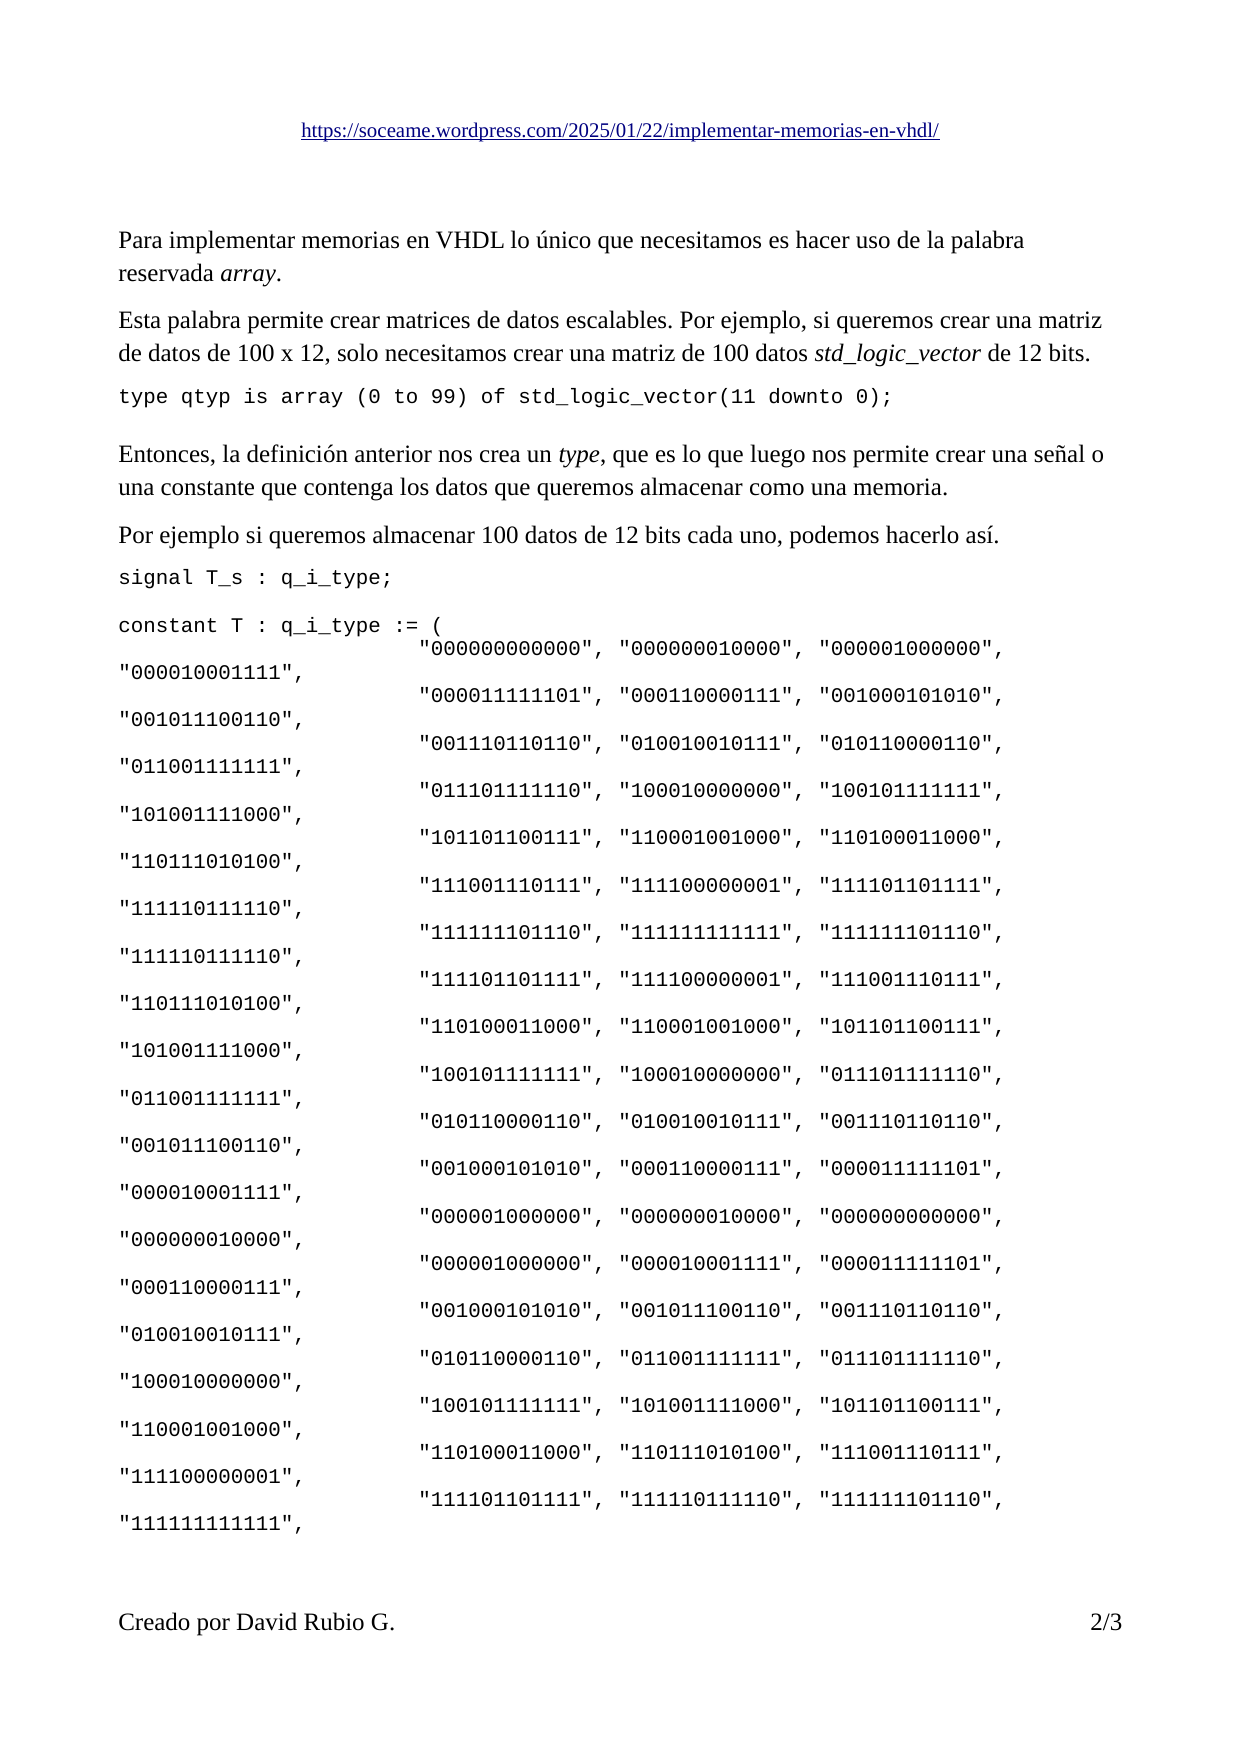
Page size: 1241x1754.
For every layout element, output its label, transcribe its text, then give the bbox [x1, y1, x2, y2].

text "110100011000", "110111010100", "111001110111", "111100000001", [118, 1442, 1122, 1489]
text "000001000000", "000010001111", "000011111101", "000110000111", [118, 1253, 1122, 1300]
text "001000101010", "000110000111", "000011111101", "000010001111", [118, 1158, 1122, 1206]
text type qtyp is array (0 to 99) of std_logic_vector(11 downto 0); [118, 386, 1122, 409]
text Por ejemplo si queremos almacenar 100 datos de 12 bits cada uno, podemos hacerlo así. [118, 520, 1122, 548]
text "110100011000", "110001001000", "101101100111", "101001111000", [118, 1017, 1122, 1064]
text "010110000110", "010010010111", "001110110110", "001011100110", [118, 1111, 1122, 1158]
text "001110110110", "010010010111", "010110000110", "011001111111", [118, 733, 1122, 780]
text "101101100111", "110001001000", "110100011000", "110111010100", [118, 827, 1122, 875]
text "111111101110", "111111111111", "111111101110", "111110111110", [118, 922, 1122, 969]
text "100101111111", "100010000000", "011101111110", "011001111111", [118, 1064, 1122, 1111]
text "000011111101", "000110000111", "001000101010", "001011100110", [118, 686, 1122, 733]
text constant T : q_i_type := ( [118, 614, 1122, 638]
text Entonces, la definición anterior nos crea un type, que es lo que luego nos permite crear una señal o una constante que contenga los datos que queremos almacenar como una memoria. [118, 439, 1122, 501]
text "000000000000", "000000010000", "000001000000", "000010001111", [118, 638, 1122, 686]
text "000001000000", "000000010000", "000000000000", "000000010000", [118, 1206, 1122, 1253]
text "111101101111", "111110111110", "111111101110", "111111111111", [118, 1489, 1122, 1537]
text "100101111111", "101001111000", "101101100111", "110001001000", [118, 1395, 1122, 1442]
text "010110000110", "011001111111", "011101111110", "100010000000", [118, 1348, 1122, 1395]
text "011101111110", "100010000000", "100101111111", "101001111000", [118, 780, 1122, 827]
text "111101101111", "111100000001", "111001110111", "110111010100", [118, 969, 1122, 1017]
text "111001110111", "111100000001", "111101101111", "111110111110", [118, 875, 1122, 922]
text Esta palabra permite crear matrices de datos escalables. Por ejemplo, si queremos crear una matriz de datos de 100 x 12, solo necesitamos crear una matriz de 100 datos std_logic_vector de 12 bits. [118, 305, 1122, 367]
text "001000101010", "001011100110", "001110110110", "010010010111", [118, 1300, 1122, 1348]
text Para implementar memorias en VHDL lo único que necesitamos es hacer uso de la palabra reservada array. [118, 225, 1122, 286]
text signal T_s : q_i_type; [118, 567, 1122, 591]
